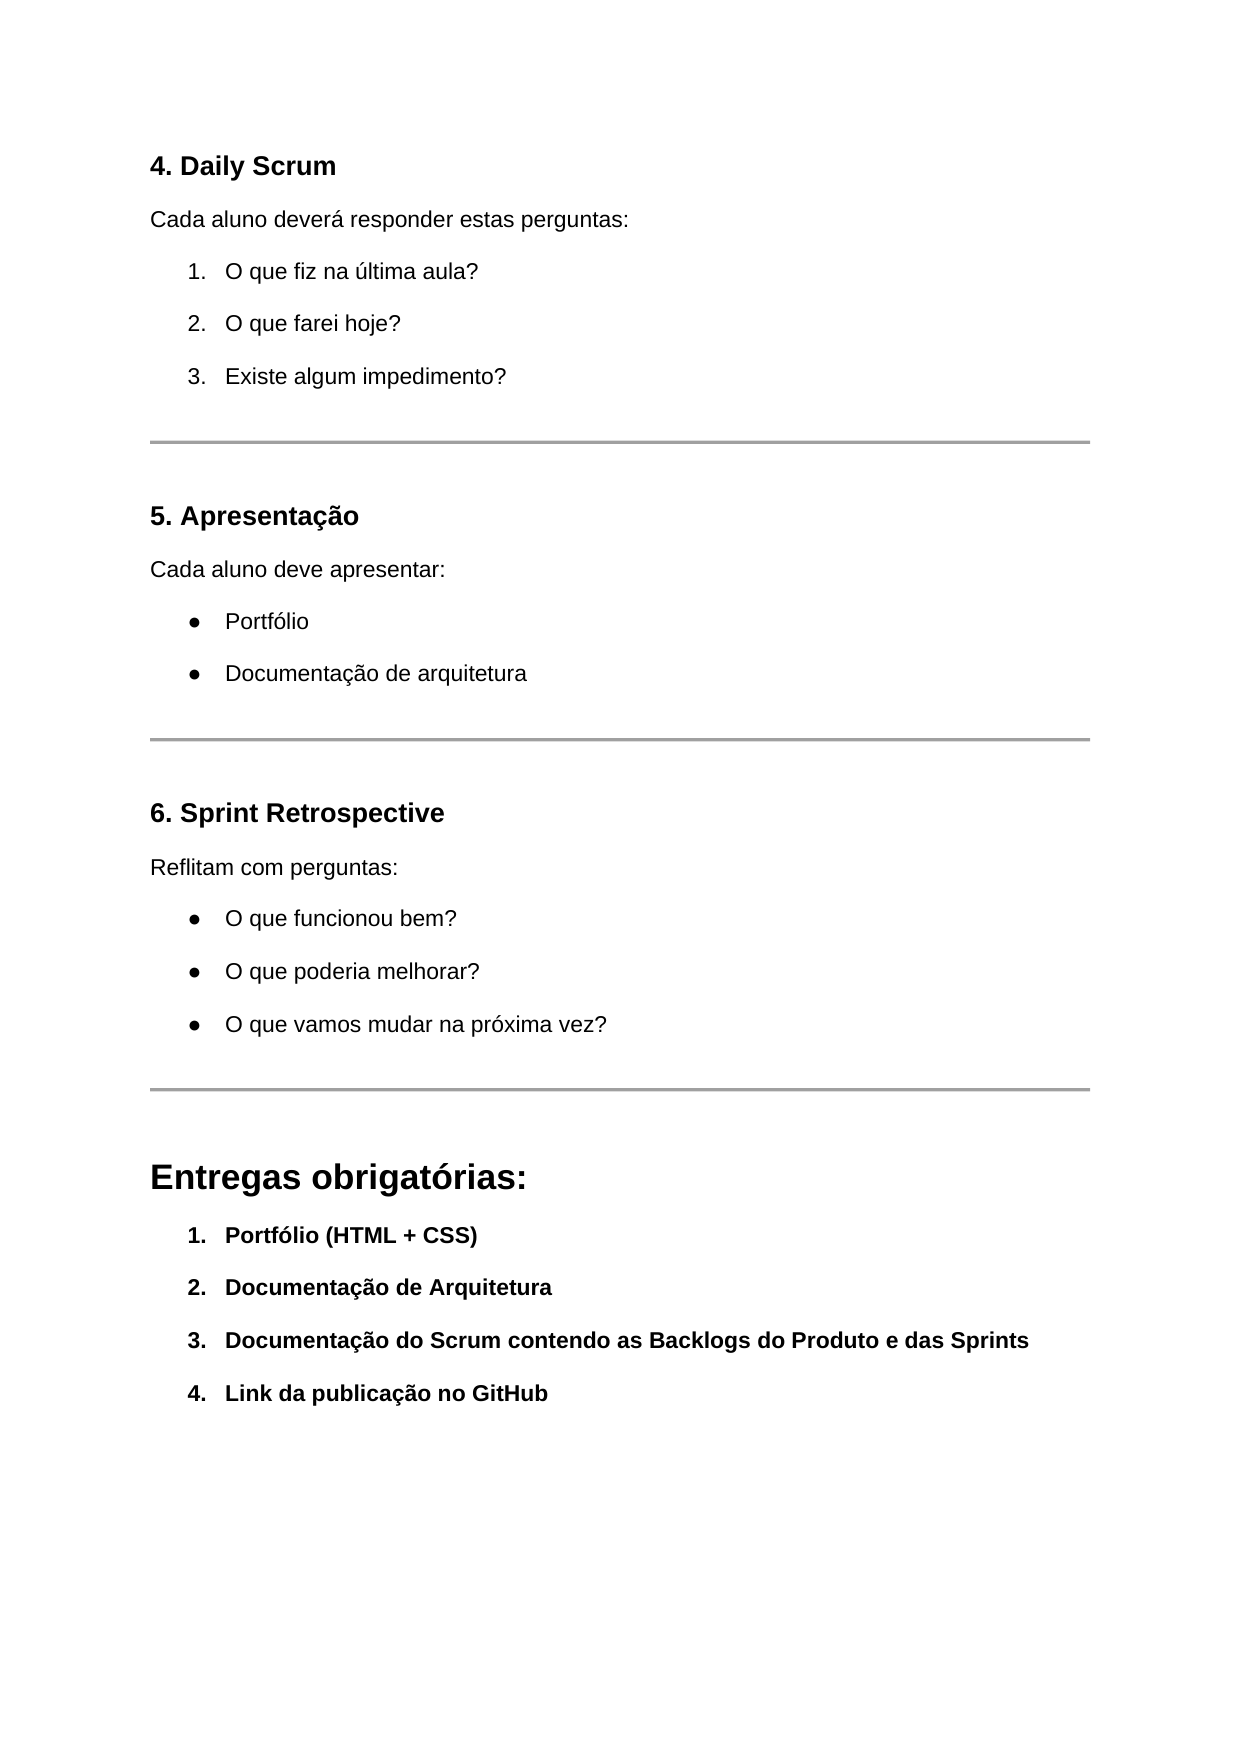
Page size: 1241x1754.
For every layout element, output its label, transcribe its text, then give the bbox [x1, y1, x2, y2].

list Link da publicação no GitHub [187, 1380, 1090, 1406]
list O que fiz na última aula? [187, 258, 1090, 310]
list Portfólio [187, 608, 1090, 660]
text Reflitam com perguntas: [150, 854, 1090, 880]
subtitle 4. Daily Scrum [150, 150, 1090, 181]
list O que funcionou bem? [187, 905, 1090, 958]
subtitle 6. Sprint Retrospective [150, 797, 1090, 829]
list Portfólio (HTML + CSS) [187, 1222, 1090, 1274]
subtitle Entregas obrigatórias: [150, 1156, 1090, 1197]
list Documentação de arquitetura [187, 660, 1090, 713]
list O que farei hoje? [187, 310, 1090, 363]
list Documentação de Arquitetura [187, 1274, 1090, 1327]
list Documentação do Scrum contendo as Backlogs do Produto e das Sprints [187, 1327, 1090, 1380]
text Cada aluno deverá responder estas perguntas: [150, 206, 1090, 233]
list Existe algum impedimento? [187, 363, 1090, 416]
list O que poderia melhorar? [187, 958, 1090, 1011]
text Cada aluno deve apresentar: [150, 556, 1090, 583]
subtitle 5. Apresentação [150, 500, 1090, 531]
list O que vamos mudar na próxima vez? [187, 1011, 1090, 1063]
